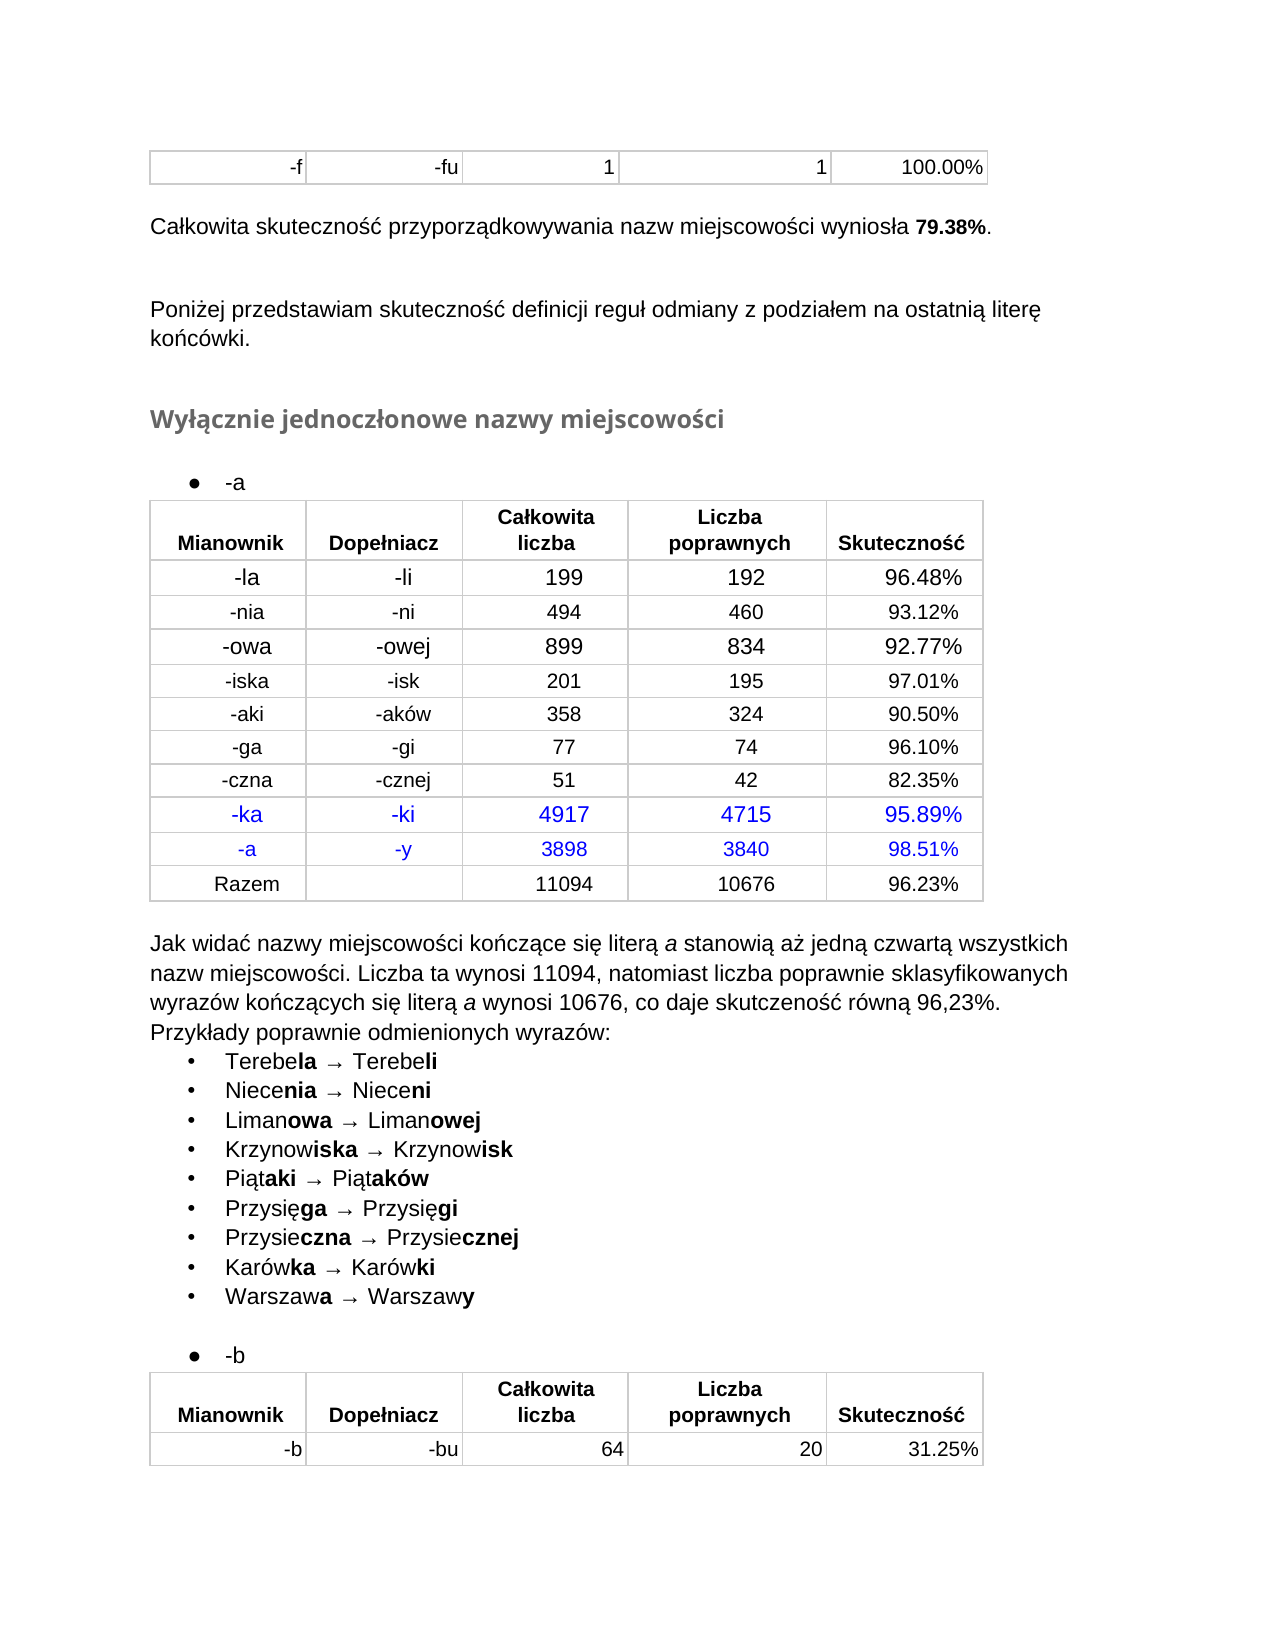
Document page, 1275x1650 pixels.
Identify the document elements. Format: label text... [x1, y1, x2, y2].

table_cell -fu [307, 152, 462, 183]
table_header Całkowita liczba [463, 501, 627, 559]
list Piątaki → Piątaków [187, 1166, 1125, 1192]
text Przykłady poprawnie odmienionych wyrazów: [150, 1019, 1125, 1045]
table_header Dopełniacz [307, 1373, 462, 1431]
list -b [187, 1342, 1125, 1368]
table_cell 95.89% [827, 798, 982, 831]
table_header Całkowita liczba [463, 1373, 627, 1431]
table_cell 3840 [629, 833, 826, 864]
table_cell 460 [629, 596, 826, 628]
table_cell -nia [151, 596, 305, 628]
table_cell 96.23% [827, 866, 982, 900]
table_cell 96.48% [827, 561, 982, 595]
table_header Dopełniacz [307, 501, 462, 559]
table_cell 74 [629, 731, 826, 763]
list Karówka → Karówki [187, 1254, 1125, 1280]
table_cell -f [151, 152, 305, 183]
table_cell 4715 [629, 798, 826, 831]
table_cell -a [151, 833, 305, 864]
table_cell -aków [307, 698, 462, 730]
text Całkowita skuteczność przyporządkowywania nazw miejscowości wyniosła 79.38%. [150, 214, 1125, 240]
table_header Mianownik [151, 1373, 305, 1431]
table_cell -bu [307, 1433, 462, 1464]
list Niecenia → Nieceni [187, 1078, 1125, 1103]
table_cell 97.01% [827, 665, 982, 697]
list Krzynowiska → Krzynowisk [187, 1137, 1125, 1162]
table_cell 195 [629, 665, 826, 697]
list Limanowa → Limanowej [187, 1107, 1125, 1133]
table_cell -ki [307, 798, 462, 831]
table_cell 494 [463, 596, 627, 628]
table_cell 42 [629, 765, 826, 796]
table_cell 82.35% [827, 765, 982, 796]
table_cell -owa [151, 630, 305, 663]
table_header Mianownik [151, 501, 305, 559]
table_cell 324 [629, 698, 826, 730]
text Jak widać nazwy miejscowości kończące się literą a stanowią aż jedną czwartą wszystkich nazw miejscowości. Liczba ta wynosi 11094, natomiast liczba poprawnie sklasyfikowanych wyrazów kończących się literą a wynosi 10676, co daje skutczeność równą 96,23%. [150, 931, 1125, 1015]
table_cell -li [307, 561, 462, 595]
table_cell 199 [463, 561, 627, 595]
table_cell 77 [463, 731, 627, 763]
table_cell 3898 [463, 833, 627, 864]
table_cell -owej [307, 630, 462, 663]
table_cell 92.77% [827, 630, 982, 663]
table_cell -ka [151, 798, 305, 831]
table_cell 93.12% [827, 596, 982, 628]
table_cell -ni [307, 596, 462, 628]
table_cell 834 [629, 630, 826, 663]
table_cell 899 [463, 630, 627, 663]
table_cell -iska [151, 665, 305, 697]
table_cell 31.25% [827, 1433, 982, 1464]
table_cell 64 [463, 1433, 627, 1464]
table_cell -y [307, 833, 462, 864]
table_cell 201 [463, 665, 627, 697]
table_cell Razem [151, 866, 305, 900]
table_header Liczba poprawnych [629, 1373, 826, 1431]
table_header Liczba poprawnych [629, 501, 826, 559]
table_cell 90.50% [827, 698, 982, 730]
list Warszawa → Warszawy [187, 1283, 1125, 1309]
table_cell -la [151, 561, 305, 595]
table_cell 96.10% [827, 731, 982, 763]
list -a [187, 470, 1125, 496]
table_cell -czna [151, 765, 305, 796]
list Przysieczna → Przysiecznej [187, 1225, 1125, 1250]
table_cell 192 [629, 561, 826, 595]
table_cell 4917 [463, 798, 627, 831]
table_cell -cznej [307, 765, 462, 796]
table_cell -aki [151, 698, 305, 730]
table_cell 51 [463, 765, 627, 796]
table_cell -isk [307, 665, 462, 697]
table_cell 98.51% [827, 833, 982, 864]
table_cell [307, 866, 462, 900]
table_header Skuteczność [827, 501, 982, 559]
table_cell -gi [307, 731, 462, 763]
table_cell 1 [463, 152, 618, 183]
table_cell 358 [463, 698, 627, 730]
text Poniżej przedstawiam skuteczność definicji reguł odmiany z podziałem na ostatnią literę końcówki. [150, 297, 1125, 352]
table_cell 20 [629, 1433, 826, 1464]
table_cell -b [151, 1433, 305, 1464]
list Terebela → Terebeli [187, 1048, 1125, 1074]
table_cell 10676 [629, 866, 826, 900]
table_cell 1 [620, 152, 830, 183]
table_header Skuteczność [827, 1373, 982, 1431]
list Przysięga → Przysięgi [187, 1195, 1125, 1221]
subtitle Wyłącznie jednoczłonowe nazwy miejscowości [150, 402, 1125, 436]
table_cell -ga [151, 731, 305, 763]
table_cell 11094 [463, 866, 627, 900]
table_cell 100.00% [832, 152, 987, 183]
